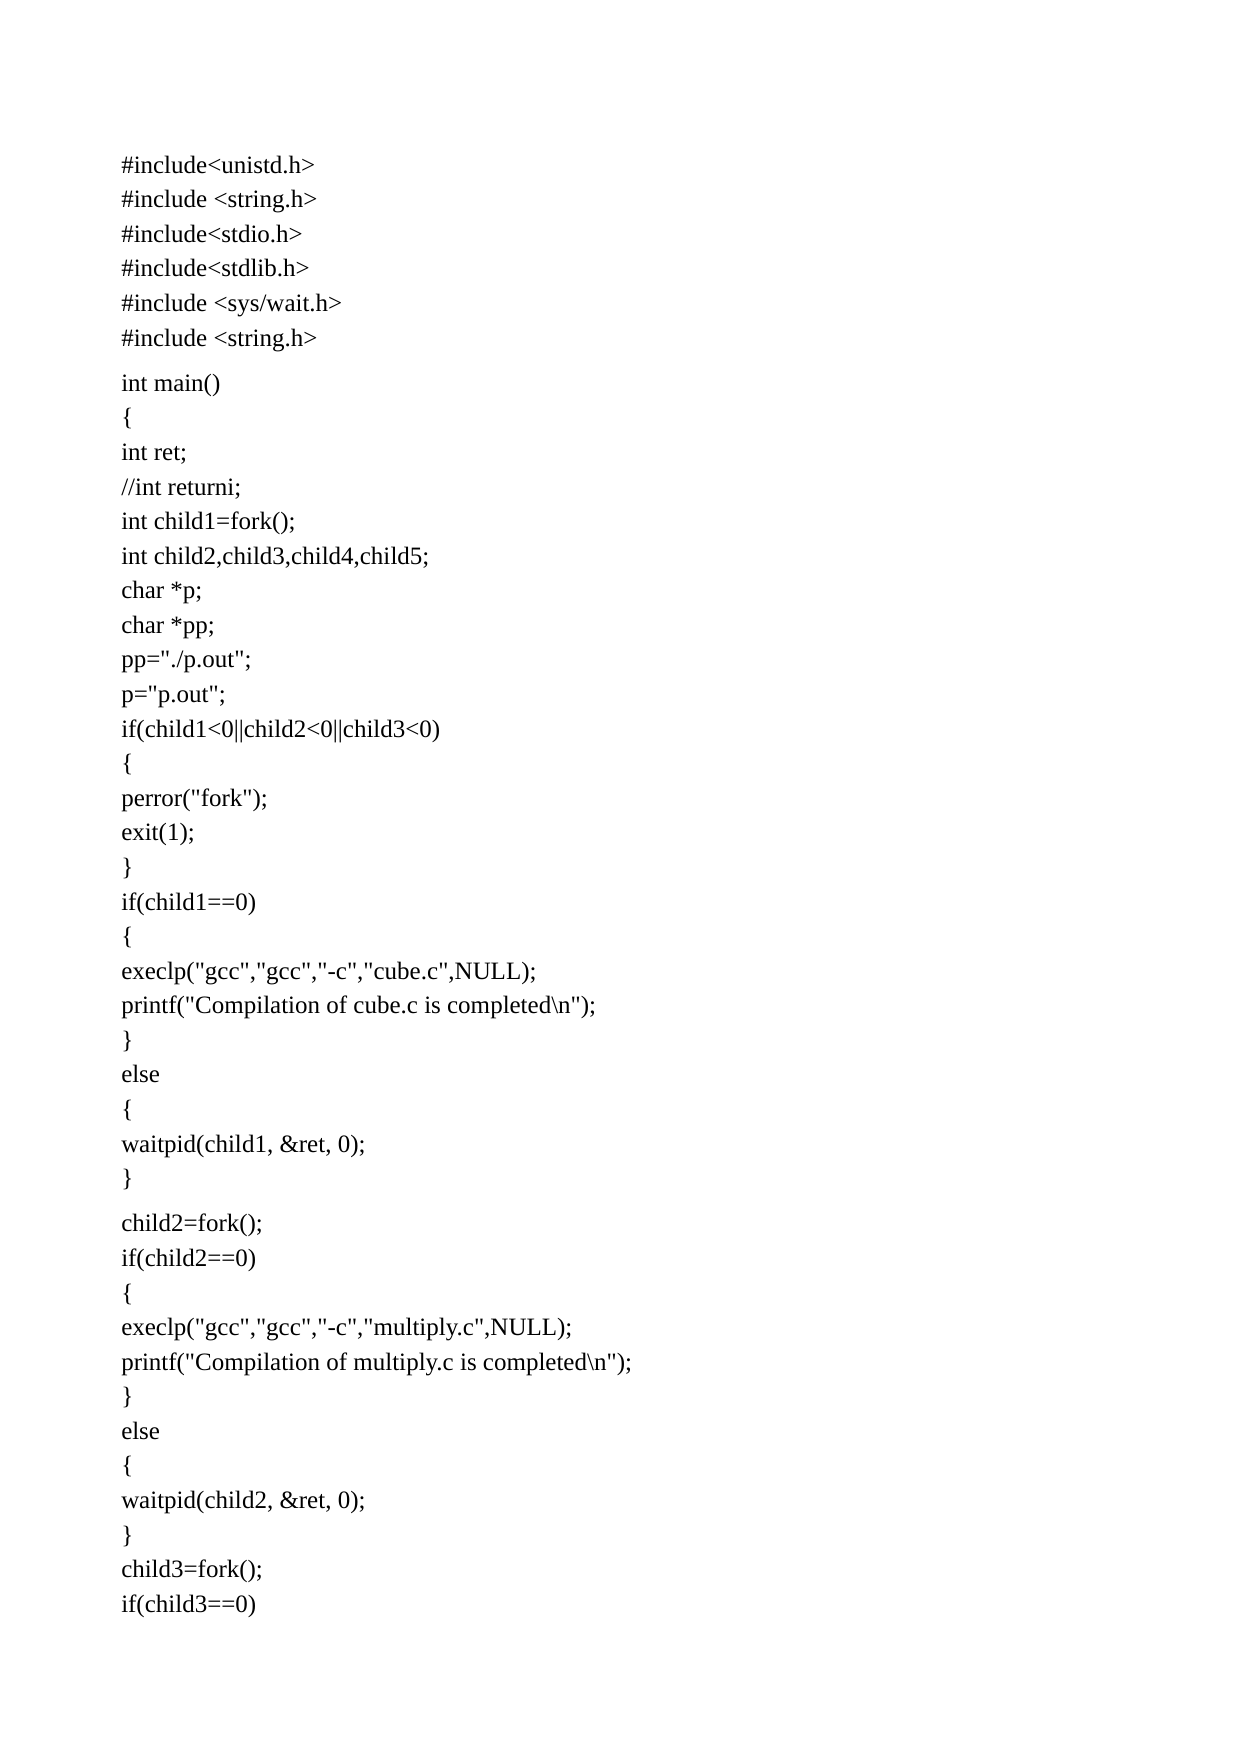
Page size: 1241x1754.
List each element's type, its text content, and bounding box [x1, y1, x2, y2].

table_header execlp("gcc","gcc","-c","multiply.c",NULL); [118, 1309, 588, 1344]
table_header child2=fork(); [118, 1206, 276, 1240]
table_header printf("Compilation of cube.c is completed\n"); [118, 988, 607, 1022]
table_header { [118, 1448, 148, 1482]
table_header int main() [118, 365, 233, 399]
table_header } [118, 849, 148, 884]
table_header { [118, 1091, 148, 1126]
table_header perror("fork"); [118, 780, 281, 814]
table_header #include <sys/wait.h> [118, 285, 355, 320]
table_header if(child1<0||child2<0||child3<0) [118, 711, 452, 745]
table_header [118, 1195, 136, 1206]
table_header int child2,child3,child4,child5; [118, 538, 442, 572]
table_header else [118, 1413, 174, 1448]
table_header exit(1); [118, 815, 207, 849]
table_header waitpid(child2, &ret, 0); [118, 1482, 378, 1517]
table_header int ret; [118, 434, 199, 469]
table_header } [118, 1517, 148, 1551]
table_header #include<stdlib.h> [118, 251, 323, 285]
table_header //int returni; [118, 469, 254, 503]
table_header pp="./p.out"; [118, 642, 265, 676]
table_header printf("Compilation of multiply.c is completed\n"); [118, 1344, 643, 1378]
table_header if(child3==0) [118, 1586, 269, 1621]
table_header waitpid(child1, &ret, 0); [118, 1126, 378, 1160]
table_header } [118, 1379, 148, 1413]
table_header char *p; [118, 573, 216, 607]
table_header char *pp; [118, 607, 228, 642]
table_header #include <string.h> [118, 181, 331, 216]
table_header int child1=fork(); [118, 503, 308, 538]
table_header p="p.out"; [118, 676, 246, 711]
table_header { [118, 918, 154, 953]
table_header { [118, 400, 148, 434]
table_header if(child1==0) [118, 884, 269, 918]
table_header } [118, 1160, 148, 1195]
table_header execlp("gcc","gcc","-c","cube.c",NULL); [118, 953, 552, 987]
table_header [118, 354, 136, 365]
table_header #include<unistd.h> [118, 147, 329, 181]
table_header if(child2==0) [118, 1240, 269, 1275]
table_header { [118, 1275, 148, 1309]
table_header } [118, 1022, 148, 1057]
table_header #include<stdio.h> [118, 216, 317, 251]
table_header #include <string.h> [118, 320, 331, 354]
table_header child3=fork(); [118, 1551, 276, 1586]
table_header else [118, 1057, 174, 1091]
table_header { [118, 745, 148, 780]
